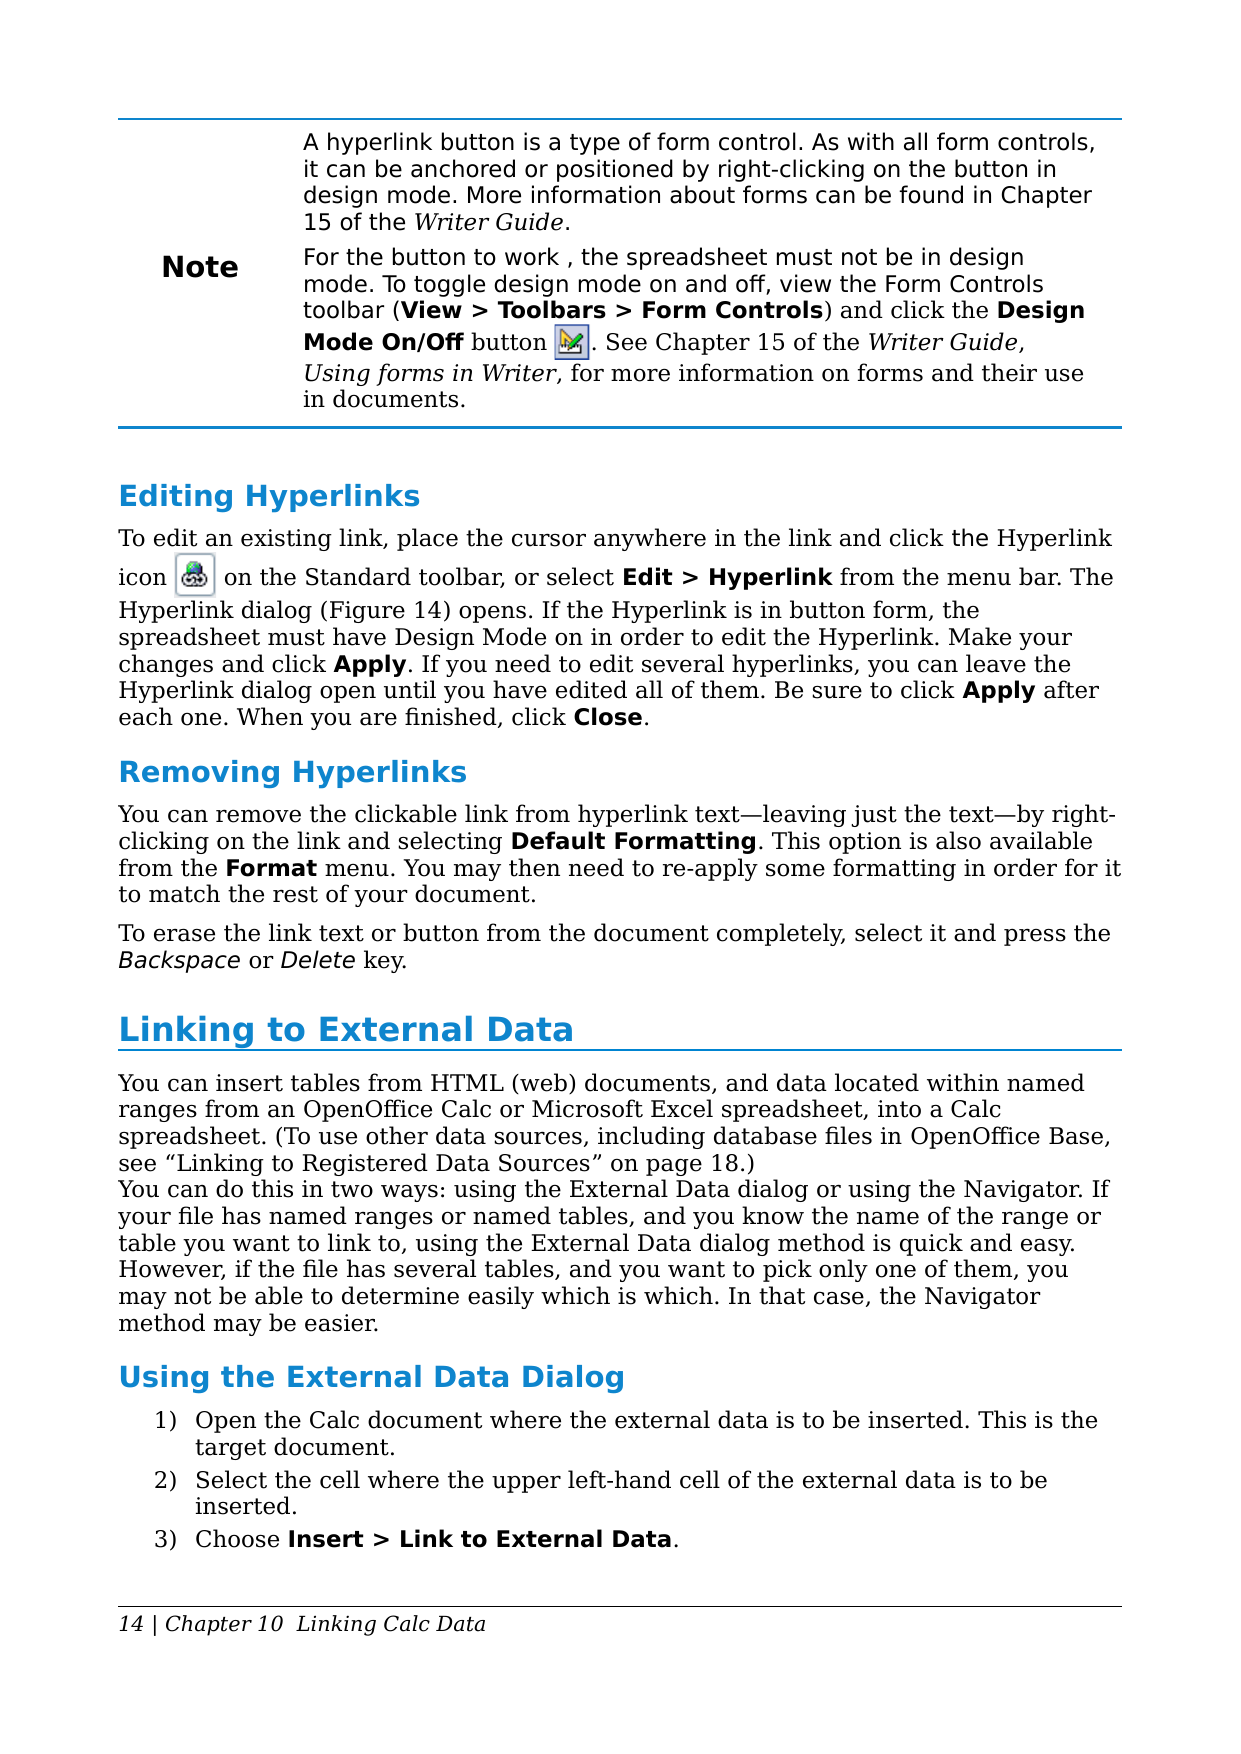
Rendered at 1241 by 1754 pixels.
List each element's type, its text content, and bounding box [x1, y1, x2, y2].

list Choose Insert > Link to External Data. [177, 1526, 1122, 1553]
text To erase the link text or button from the document completely, select it and press the Backspace or Delete key. [118, 921, 1122, 974]
text You can insert tables from HTML (web) documents, and data located within named ranges from an OpenOffice Calc or Microsoft Excel spreadsheet, into a Calc spreadsheet. (To use other data sources, including database files in OpenOffice Base, see “Linking to Registered Data Sources” on page 18.) [118, 1070, 1122, 1177]
table_header Note [118, 120, 281, 426]
text You can remove the clickable link from hyperlink text—leaving just the text—by right-clicking on the link and selecting Default Formatting. This option is also available from the Format menu. You may then need to re-apply some formatting in order for it to match the rest of your document. [118, 801, 1122, 908]
subtitle Using the External Data Dialog [118, 1361, 1122, 1395]
list Open the Calc document where the external data is to be inserted. This is the target document. [177, 1407, 1122, 1461]
picture [174, 552, 217, 598]
table_header A hyperlink button is a type of form control. As with all form controls, it can be anchored or positioned by right-clicking on the button in design mode. More information about forms can be found in Chapter 15 of the Writer Guide. For the button to work , the spreadsheet must not be in design mode. To toggle design mode on and off, view the Form Controls toolbar (View > Toolbars > Form Controls) and click the Design Mode On/Off button . See Chapter 15 of the Writer Guide, Using forms in Writer, for more information on forms and their use in documents. [281, 120, 1122, 426]
text You can do this in two ways: using the External Data dialog or using the Navigator. If your file has named ranges or named tables, and you know the name of the range or table you want to link to, using the External Data dialog method is quick and easy. However, if the file has several tables, and you want to pick only one of them, you may not be able to determine easily which is which. In that case, the Navigator method may be easier. [118, 1177, 1122, 1337]
text To edit an existing link, place the cursor anywhere in the link and click the Hyperlink icon on the Standard toolbar, or select Edit > Hyperlink from the menu bar. The Hyperlink dialog (Figure 14) opens. If the Hyperlink is in button form, the spreadsheet must have Design Mode on in order to edit the Hyperlink. Make your changes and click Apply. If you need to edit several hyperlinks, you can leave the Hyperlink dialog open until you have edited all of them. Be sure to click Apply after each one. When you are finished, click Close. [118, 526, 1122, 731]
list Select the cell where the upper left-hand cell of the external data is to be inserted. [177, 1467, 1122, 1520]
subtitle Removing Hyperlinks [118, 755, 1122, 789]
subtitle Linking to External Data [118, 1010, 1122, 1049]
picture [554, 324, 591, 360]
subtitle Editing Hyperlinks [118, 479, 1122, 513]
